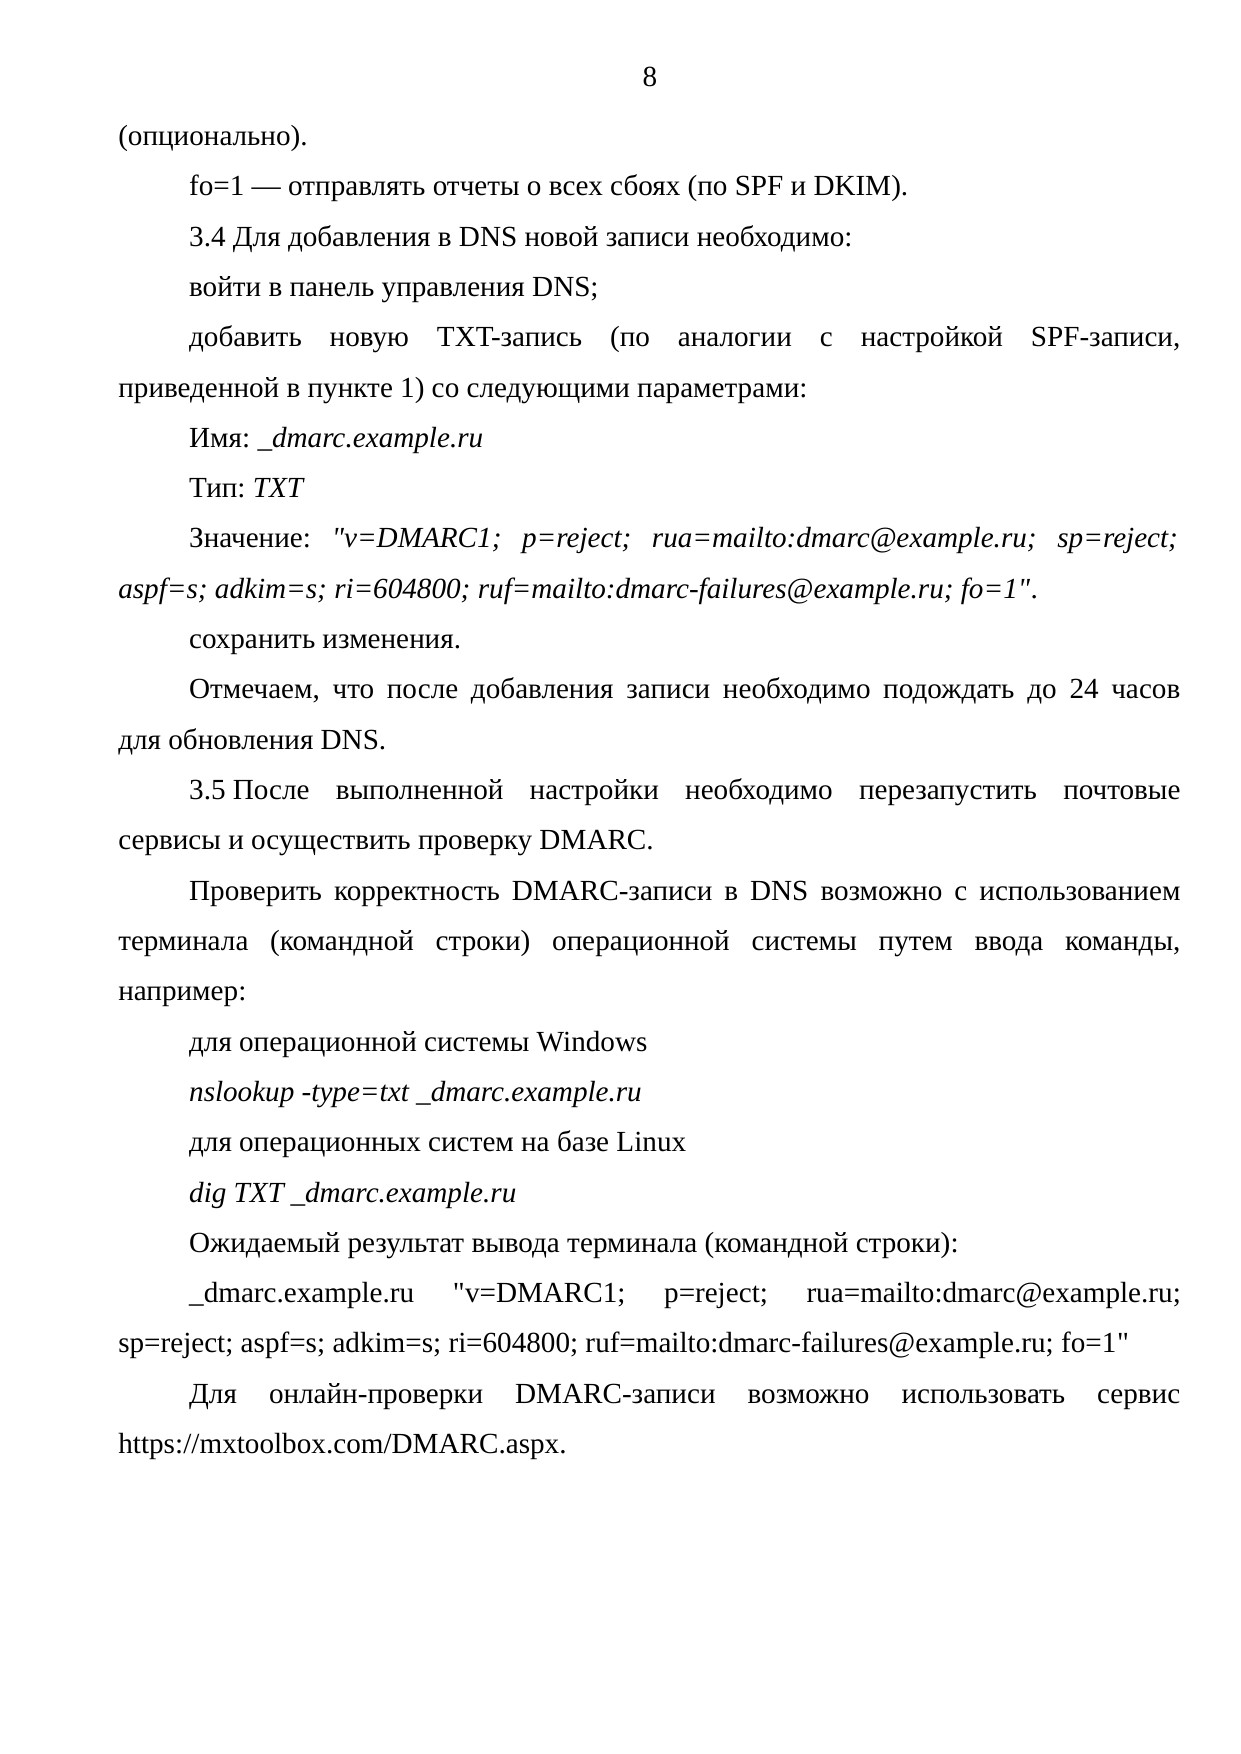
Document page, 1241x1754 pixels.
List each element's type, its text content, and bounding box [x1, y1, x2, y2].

text Для онлайн-проверки DMARC-записи возможно использовать сервис https://mxtoolbox.com/DMARC.aspx. [118, 1376, 1181, 1460]
text Ожидаемый результат вывода терминала (командной строки): [118, 1225, 1181, 1258]
text nslookup -type=txt _dmarc.example.ru [118, 1074, 1181, 1108]
text для операционных систем на базе Linux [118, 1124, 1181, 1158]
text 3.4 Для добавления в DNS новой записи необходимо: [118, 219, 1181, 252]
text (опционально). [118, 118, 1181, 152]
text 3.5 После выполненной настройки необходимо перезапустить почтовые сервисы и осуществить проверку DMARC. [118, 772, 1181, 856]
text сохранить изменения. [118, 621, 1181, 655]
text Имя: _dmarc.example.ru [118, 420, 1181, 453]
text Проверить корректность DMARC-записи в DNS возможно с использованием терминала (командной строки) операционной системы путем ввода команды, например: [118, 873, 1181, 1007]
text fo=1 — отправлять отчеты о всех сбоях (по SPF и DKIM). [118, 168, 1181, 202]
text dig TXT _dmarc.example.ru [118, 1175, 1181, 1208]
text Отмечаем, что после добавления записи необходимо подождать до 24 часов для обновления DNS. [118, 672, 1181, 755]
text _dmarc.example.ru "v=DMARC1; p=reject; rua=mailto:dmarc@example.ru; sp=reject; aspf=s; adkim=s; ri=604800; ruf=mailto:dmarc-failures@example.ru; fo=1" [118, 1275, 1181, 1359]
text войти в панель управления DNS; [118, 269, 1181, 303]
text для операционной системы Windows [118, 1024, 1181, 1057]
text добавить новую TXT-запись (по аналогии с настройкой SPF-записи, приведенной в пункте 1) со следующими параметрами: [118, 319, 1181, 403]
text Тип: TXT [118, 470, 1181, 504]
text Значение: "v=DMARC1; p=reject; rua=mailto:dmarc@example.ru; sp=reject; aspf=s; adkim=s; ri=604800; ruf=mailto:dmarc-failures@example.ru; fo=1". [118, 521, 1181, 604]
